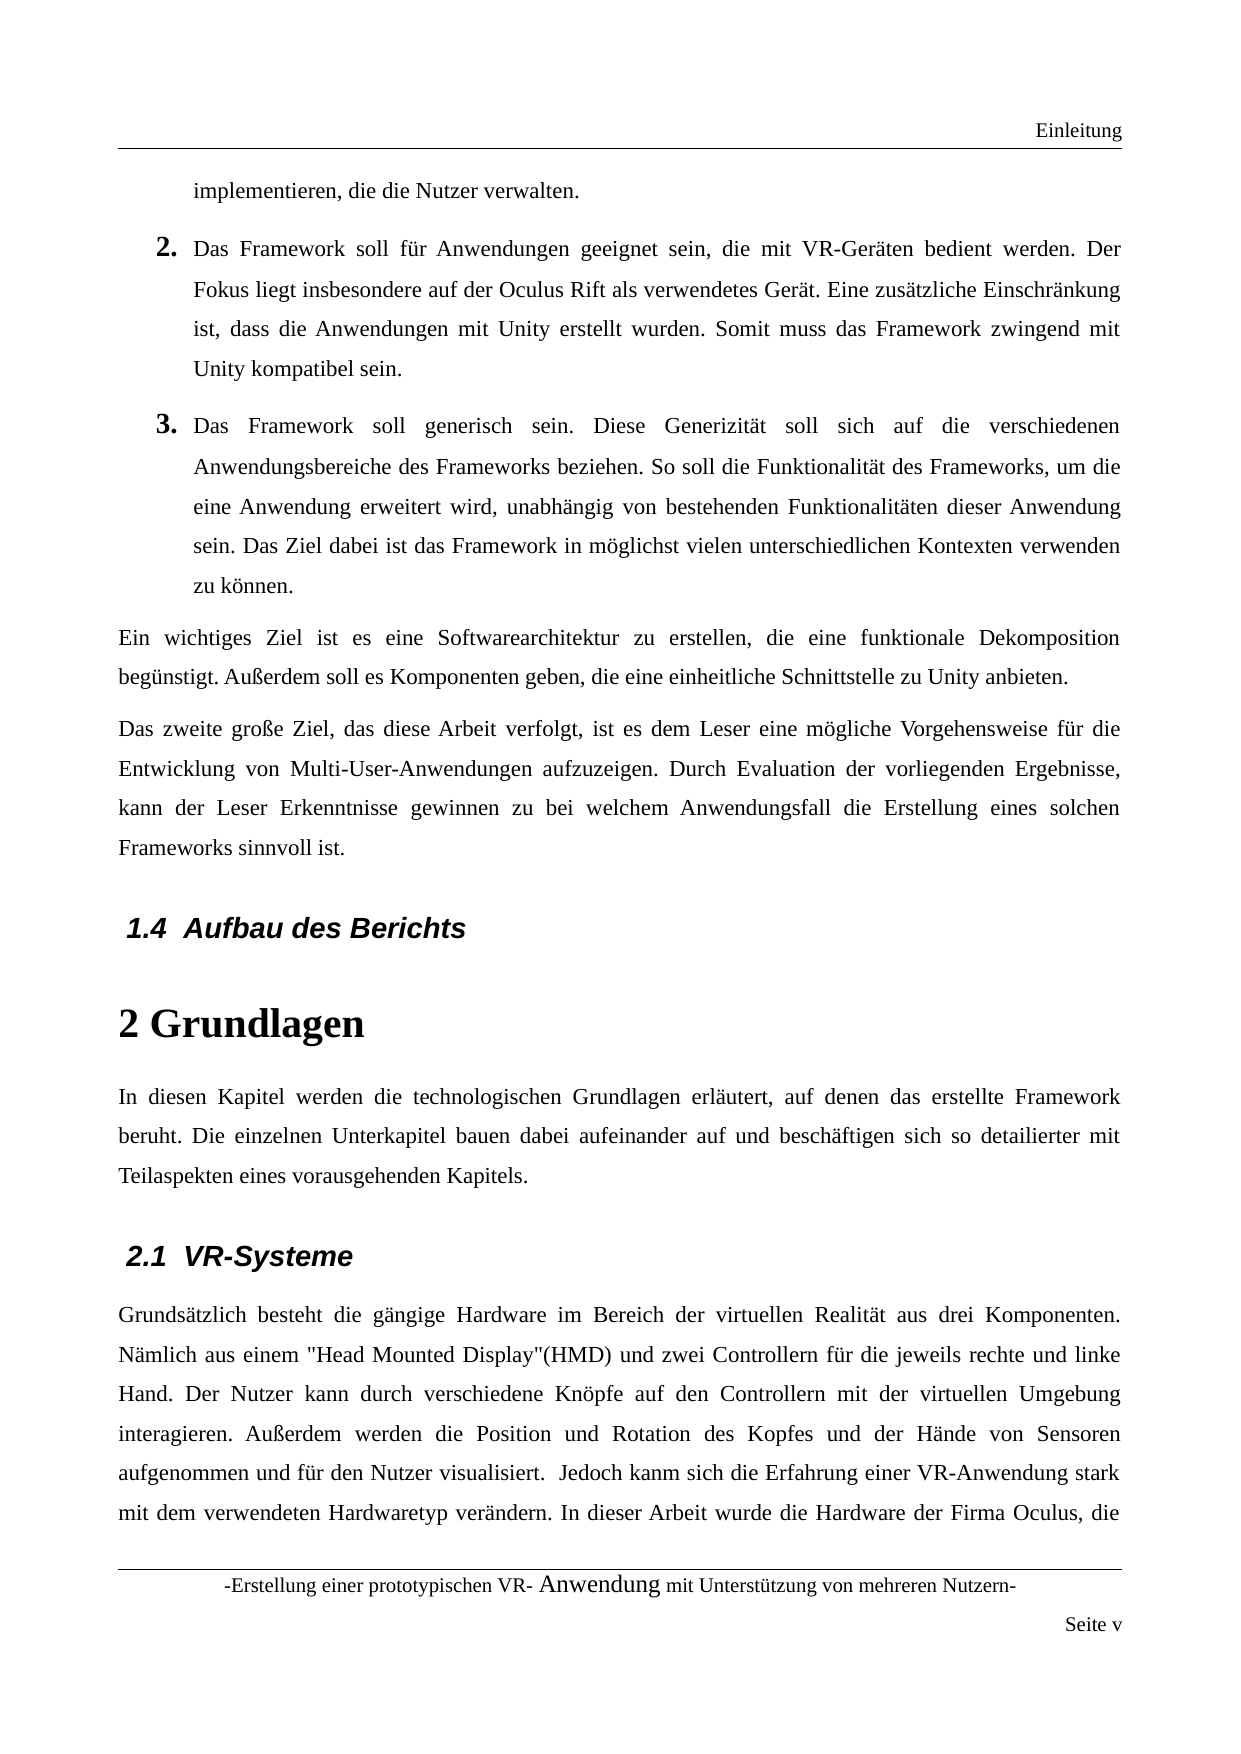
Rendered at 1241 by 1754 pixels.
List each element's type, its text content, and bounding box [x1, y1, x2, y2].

text Grundsätzlich besteht die gängige Hardware im Bereich der virtuellen Realität aus drei Komponenten. Nämlich aus einem "Head Mounted Display"(HMD) und zwei Controllern für die jeweils rechte und linke Hand. Der Nutzer kann durch verschiedene Knöpfe auf den Controllern mit der virtuellen Umgebung interagieren. Außerdem werden die Position und Rotation des Kopfes und der Hände von Sensoren aufgenommen und für den Nutzer visualisiert. Jedoch kanm sich die Erfahrung einer VR-Anwendung stark mit dem verwendeten Hardwaretyp verändern. In dieser Arbeit wurde die Hardware der Firma Oculus, die [118, 1302, 1122, 1525]
text In diesen Kapitel werden die technologischen Grundlagen erläutert, auf denen das erstellte Framework beruht. Die einzelnen Unterkapitel bauen dabei aufeinander auf und beschäftigen sich so detailierter mit Teilaspekten eines vorausgehenden Kapitels. [118, 1083, 1122, 1188]
text Ein wichtiges Ziel ist es eine Softwarearchitektur zu erstellen, die eine funktionale Dekomposition begünstigt. Außerdem soll es Komponenten geben, die eine einheitliche Schnittstelle zu Unity anbieten. [118, 624, 1122, 689]
subtitle Grundlagen [118, 998, 1122, 1046]
text Das zweite große Ziel, das diese Arbeit verfolgt, ist es dem Leser eine mögliche Vorgehensweise für die Entwicklung von Multi-User-Anwendungen aufzuzeigen. Durch Evaluation der vorliegenden Ergebnisse, kann der Leser Erkenntnisse gewinnen zu bei welchem Anwendungsfall die Erstellung eines solchen Frameworks sinnvoll ist. [118, 715, 1122, 860]
list Das Framework soll generisch sein. Diese Generizität soll sich auf die verschiedenen Anwendungsbereiche des Frameworks beziehen. So soll die Funktionalität des Frameworks, um die eine Anwendung erweitert wird, unabhängig von bestehenden Funktionalitäten dieser Anwendung sein. Das Ziel dabei ist das Framework in möglichst vielen unterschiedlichen Kontexten verwenden zu können. [156, 407, 1122, 598]
subtitle VR-Systeme [118, 1239, 1122, 1272]
list Das Framework soll für Anwendungen geeignet sein, die mit VR-Geräten bedient werden. Der Fokus liegt insbesondere auf der Oculus Rift als verwendetes Gerät. Eine zusätzliche Einschränkung ist, dass die Anwendungen mit Unity erstellt wurden. Somit muss das Framework zwingend mit Unity kompatibel sein. [156, 229, 1122, 381]
list implementieren, die die Nutzer verwalten. [156, 177, 1122, 203]
subtitle Aufbau des Berichts [118, 911, 1122, 944]
